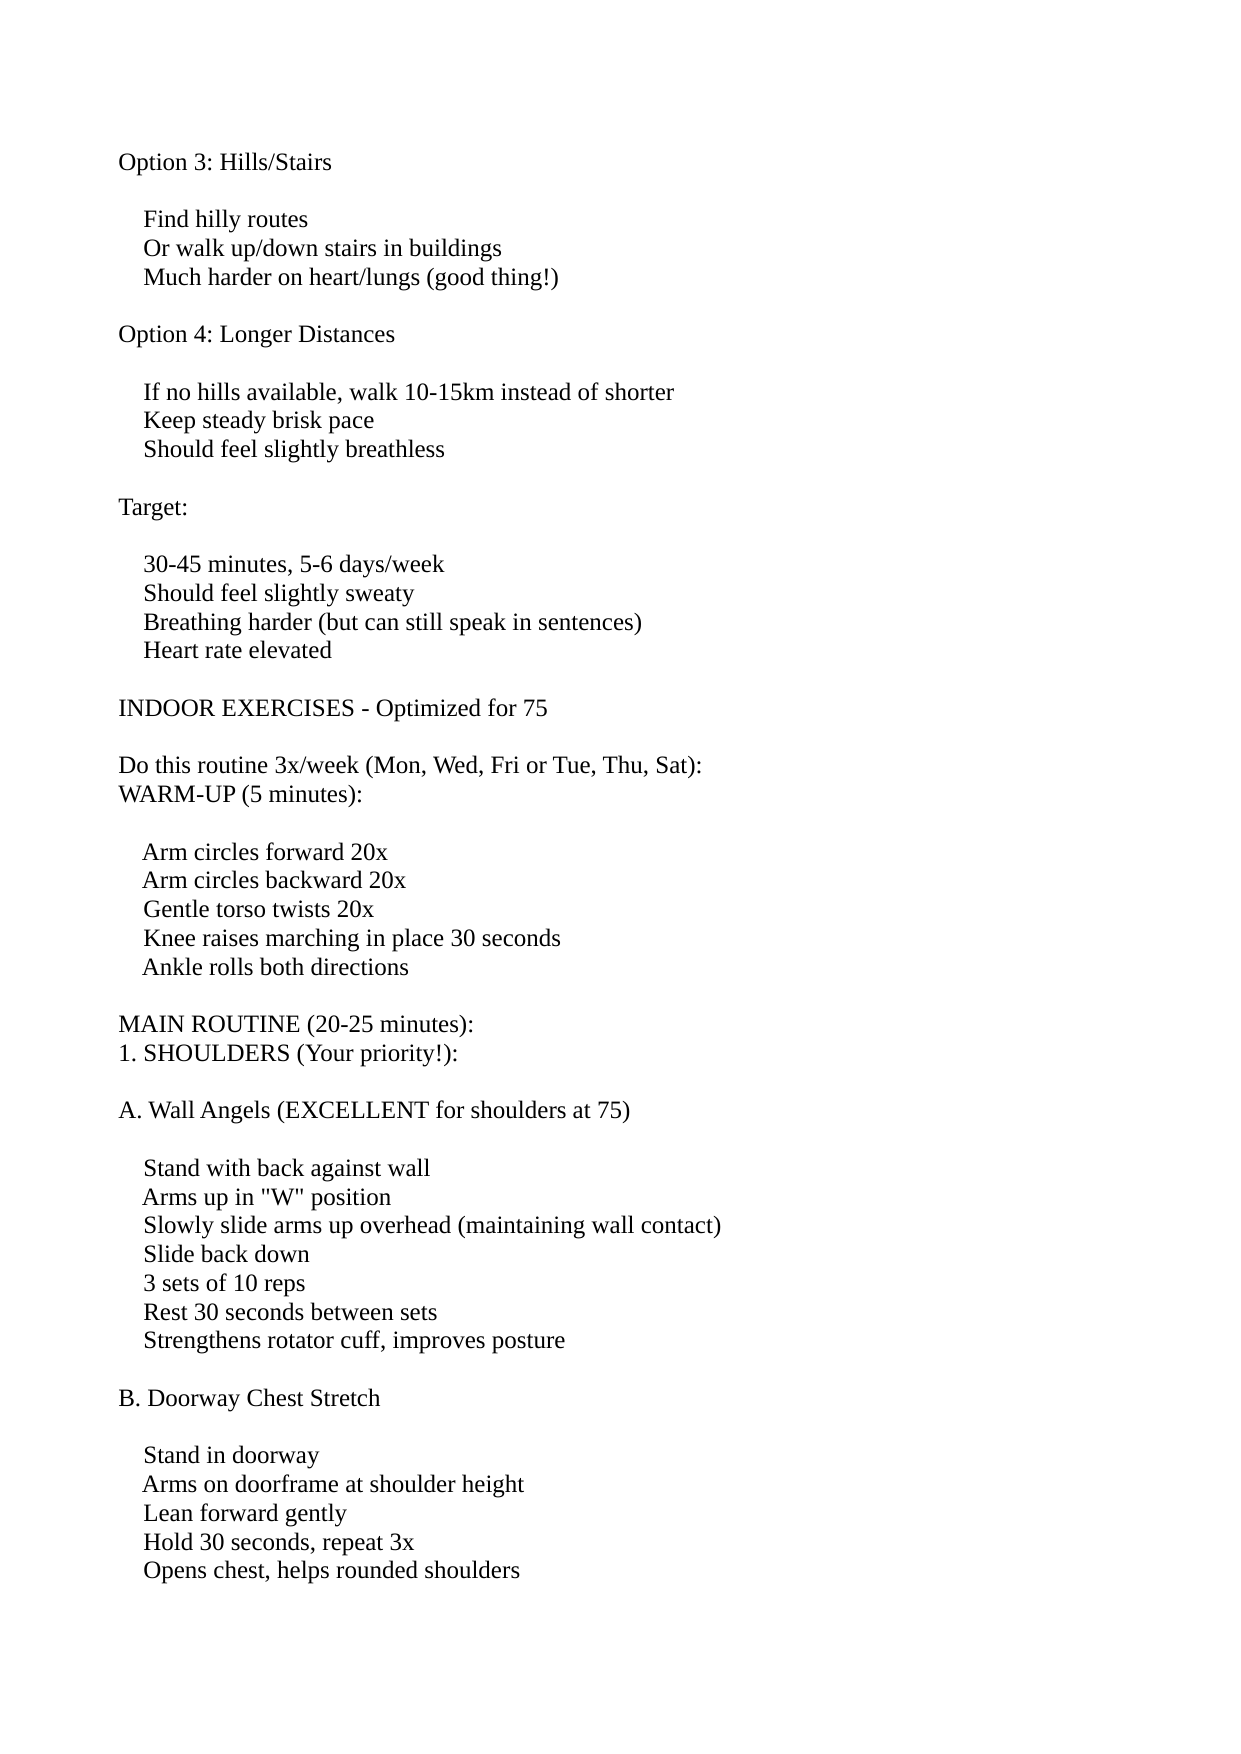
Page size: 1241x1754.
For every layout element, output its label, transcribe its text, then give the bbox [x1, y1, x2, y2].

text Keep steady brisk pace [118, 406, 1122, 434]
text MAIN ROUTINE (20-25 minutes): [118, 1009, 1122, 1038]
text If no hills available, walk 10-15km instead of shorter [118, 377, 1122, 406]
text Find hilly routes [118, 204, 1122, 233]
text Breathing harder (but can still speak in sentences) [118, 607, 1122, 636]
text Slowly slide arms up overhead (maintaining wall contact) [118, 1211, 1122, 1239]
text Arms on doorframe at shoulder height [118, 1469, 1122, 1498]
text A. Wall Angels (EXCELLENT for shoulders at 75) [118, 1096, 1122, 1124]
text Stand with back against wall [118, 1153, 1122, 1182]
text Or walk up/down stairs in buildings [118, 233, 1122, 262]
text Do this routine 3x/week (Mon, Wed, Fri or Tue, Thu, Sat): [118, 751, 1122, 779]
text Strengthens rotator cuff, improves posture [118, 1326, 1122, 1354]
text Arm circles forward 20x [118, 837, 1122, 866]
text Much harder on heart/lungs (good thing!) [118, 262, 1122, 291]
text Opens chest, helps rounded shoulders [118, 1556, 1122, 1584]
text B. Doorway Chest Stretch [118, 1383, 1122, 1412]
text 3 sets of 10 reps [118, 1268, 1122, 1297]
text Hold 30 seconds, repeat 3x [118, 1527, 1122, 1556]
text Knee raises marching in place 30 seconds [118, 923, 1122, 952]
text 1. SHOULDERS (Your priority!): [118, 1038, 1122, 1067]
text Option 4: Longer Distances [118, 319, 1122, 348]
text Option 3: Hills/Stairs [118, 147, 1122, 176]
text Rest 30 seconds between sets [118, 1297, 1122, 1326]
text INDOOR EXERCISES - Optimized for 75 [118, 693, 1122, 722]
text Gentle torso twists 20x [118, 894, 1122, 923]
text Arm circles backward 20x [118, 866, 1122, 894]
text Lean forward gently [118, 1498, 1122, 1527]
text Should feel slightly breathless [118, 434, 1122, 463]
text Ankle rolls both directions [118, 952, 1122, 981]
text WARM-UP (5 minutes): [118, 779, 1122, 808]
text Slide back down [118, 1239, 1122, 1268]
text Stand in doorway [118, 1441, 1122, 1469]
text Arms up in "W" position [118, 1182, 1122, 1211]
text Target: [118, 492, 1122, 521]
text Heart rate elevated [118, 636, 1122, 664]
text Should feel slightly sweaty [118, 578, 1122, 607]
text 30-45 minutes, 5-6 days/week [118, 549, 1122, 578]
